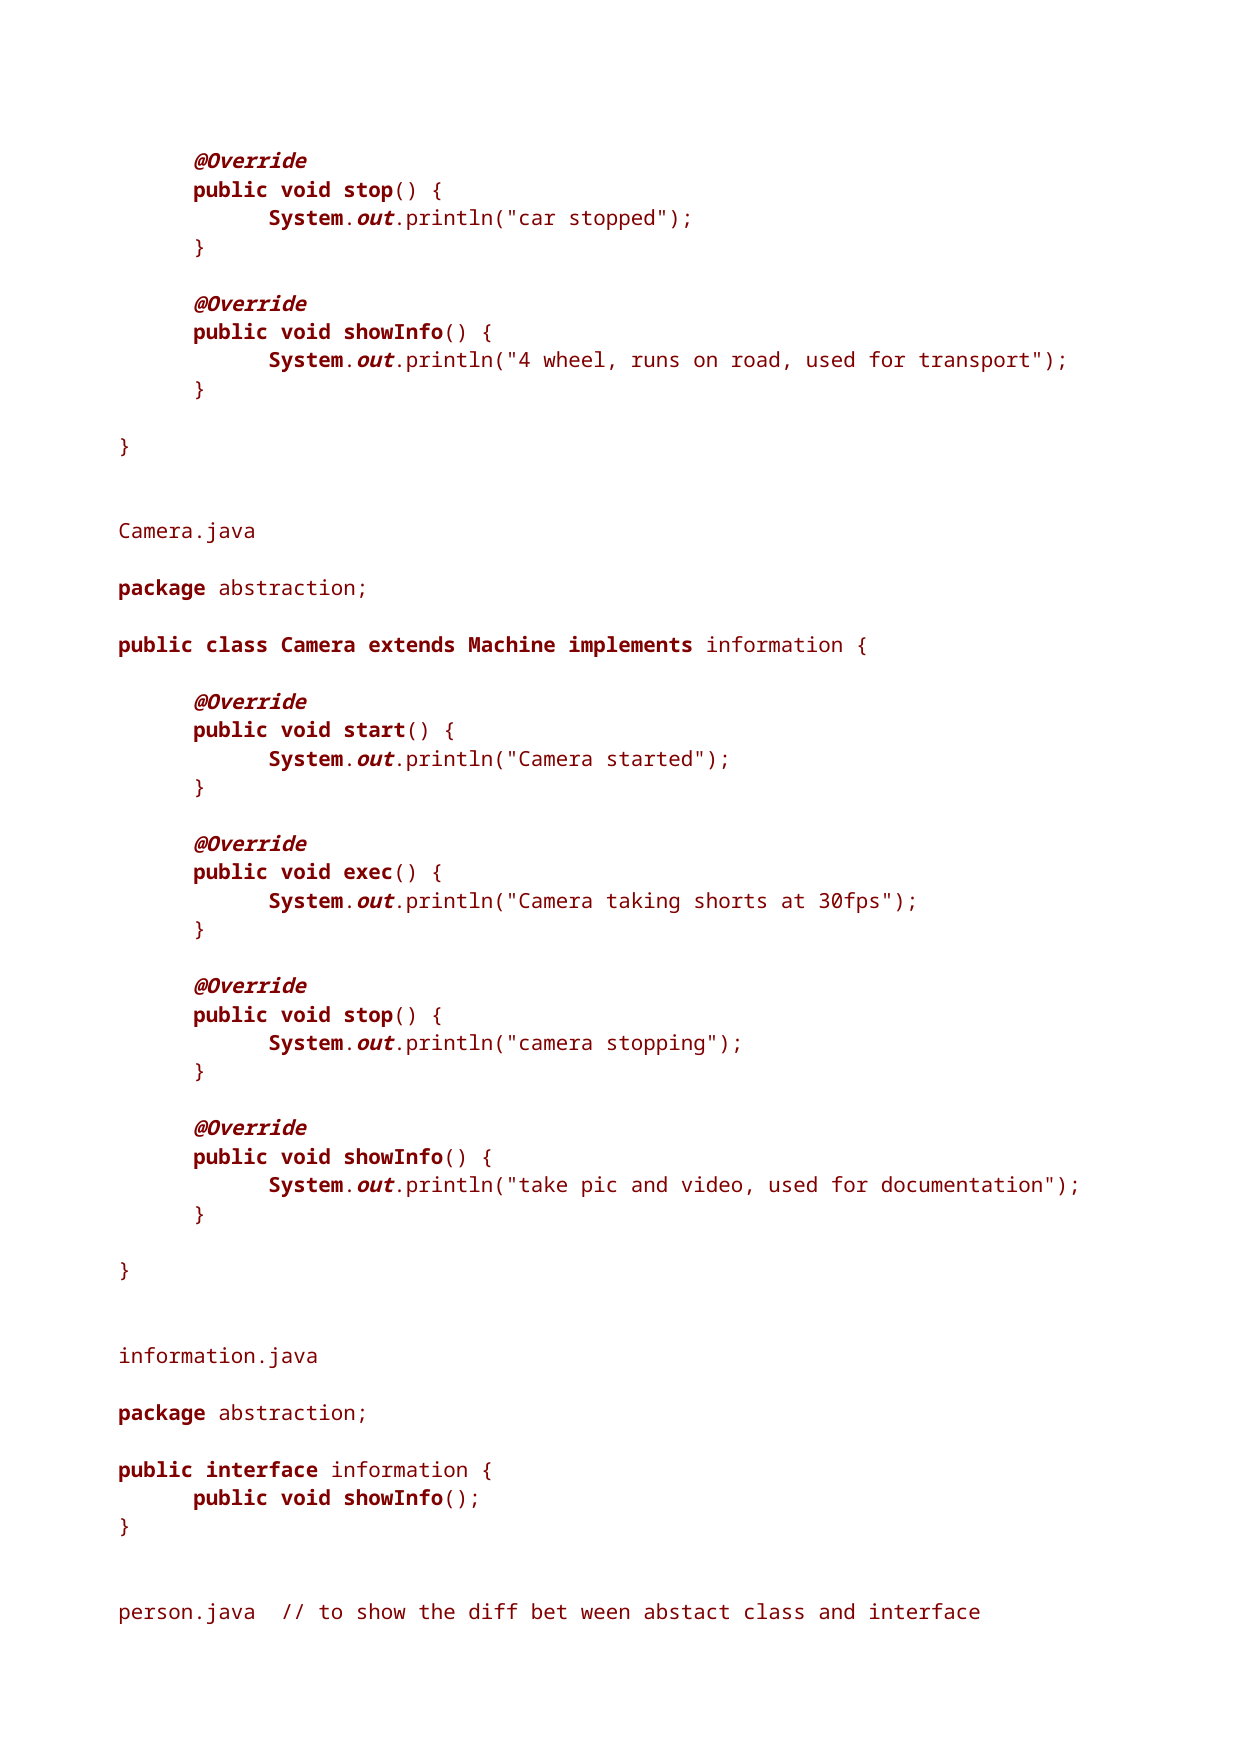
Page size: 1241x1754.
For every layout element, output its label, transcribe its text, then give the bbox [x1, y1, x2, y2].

text public void showInfo() { [118, 317, 1122, 346]
text } [118, 232, 1122, 260]
text } [118, 772, 1122, 801]
text } [118, 914, 1122, 943]
text @Override [118, 829, 1122, 857]
text } [118, 374, 1122, 402]
text @Override [118, 971, 1122, 1000]
text System.out.println("Camera taking shorts at 30fps"); [118, 886, 1122, 914]
text public class Camera extends Machine implements information { [118, 630, 1122, 658]
text System.out.println("take pic and video, used for documentation"); [118, 1170, 1122, 1199]
text } [118, 431, 1122, 459]
text package abstraction; [118, 573, 1122, 602]
text person.java // to show the diff bet ween abstact class and interface [118, 1597, 1122, 1625]
text package abstraction; [118, 1398, 1122, 1426]
text } [118, 1199, 1122, 1227]
text public void start() { [118, 715, 1122, 744]
text System.out.println("Camera started"); [118, 744, 1122, 772]
text } [118, 1057, 1122, 1085]
text @Override [118, 147, 1122, 175]
text System.out.println("car stopped"); [118, 203, 1122, 232]
text information.java [118, 1341, 1122, 1369]
text public void stop() { [118, 175, 1122, 203]
text System.out.println("camera stopping"); [118, 1028, 1122, 1057]
text Camera.java [118, 516, 1122, 545]
text @Override [118, 1113, 1122, 1142]
text } [118, 1512, 1122, 1540]
text System.out.println("4 wheel, runs on road, used for transport"); [118, 346, 1122, 374]
text public void stop() { [118, 1000, 1122, 1028]
text @Override [118, 687, 1122, 715]
text public void exec() { [118, 857, 1122, 886]
text public void showInfo() { [118, 1142, 1122, 1170]
text public interface information { [118, 1455, 1122, 1483]
text public void showInfo(); [118, 1483, 1122, 1512]
text } [118, 1256, 1122, 1284]
text @Override [118, 289, 1122, 317]
